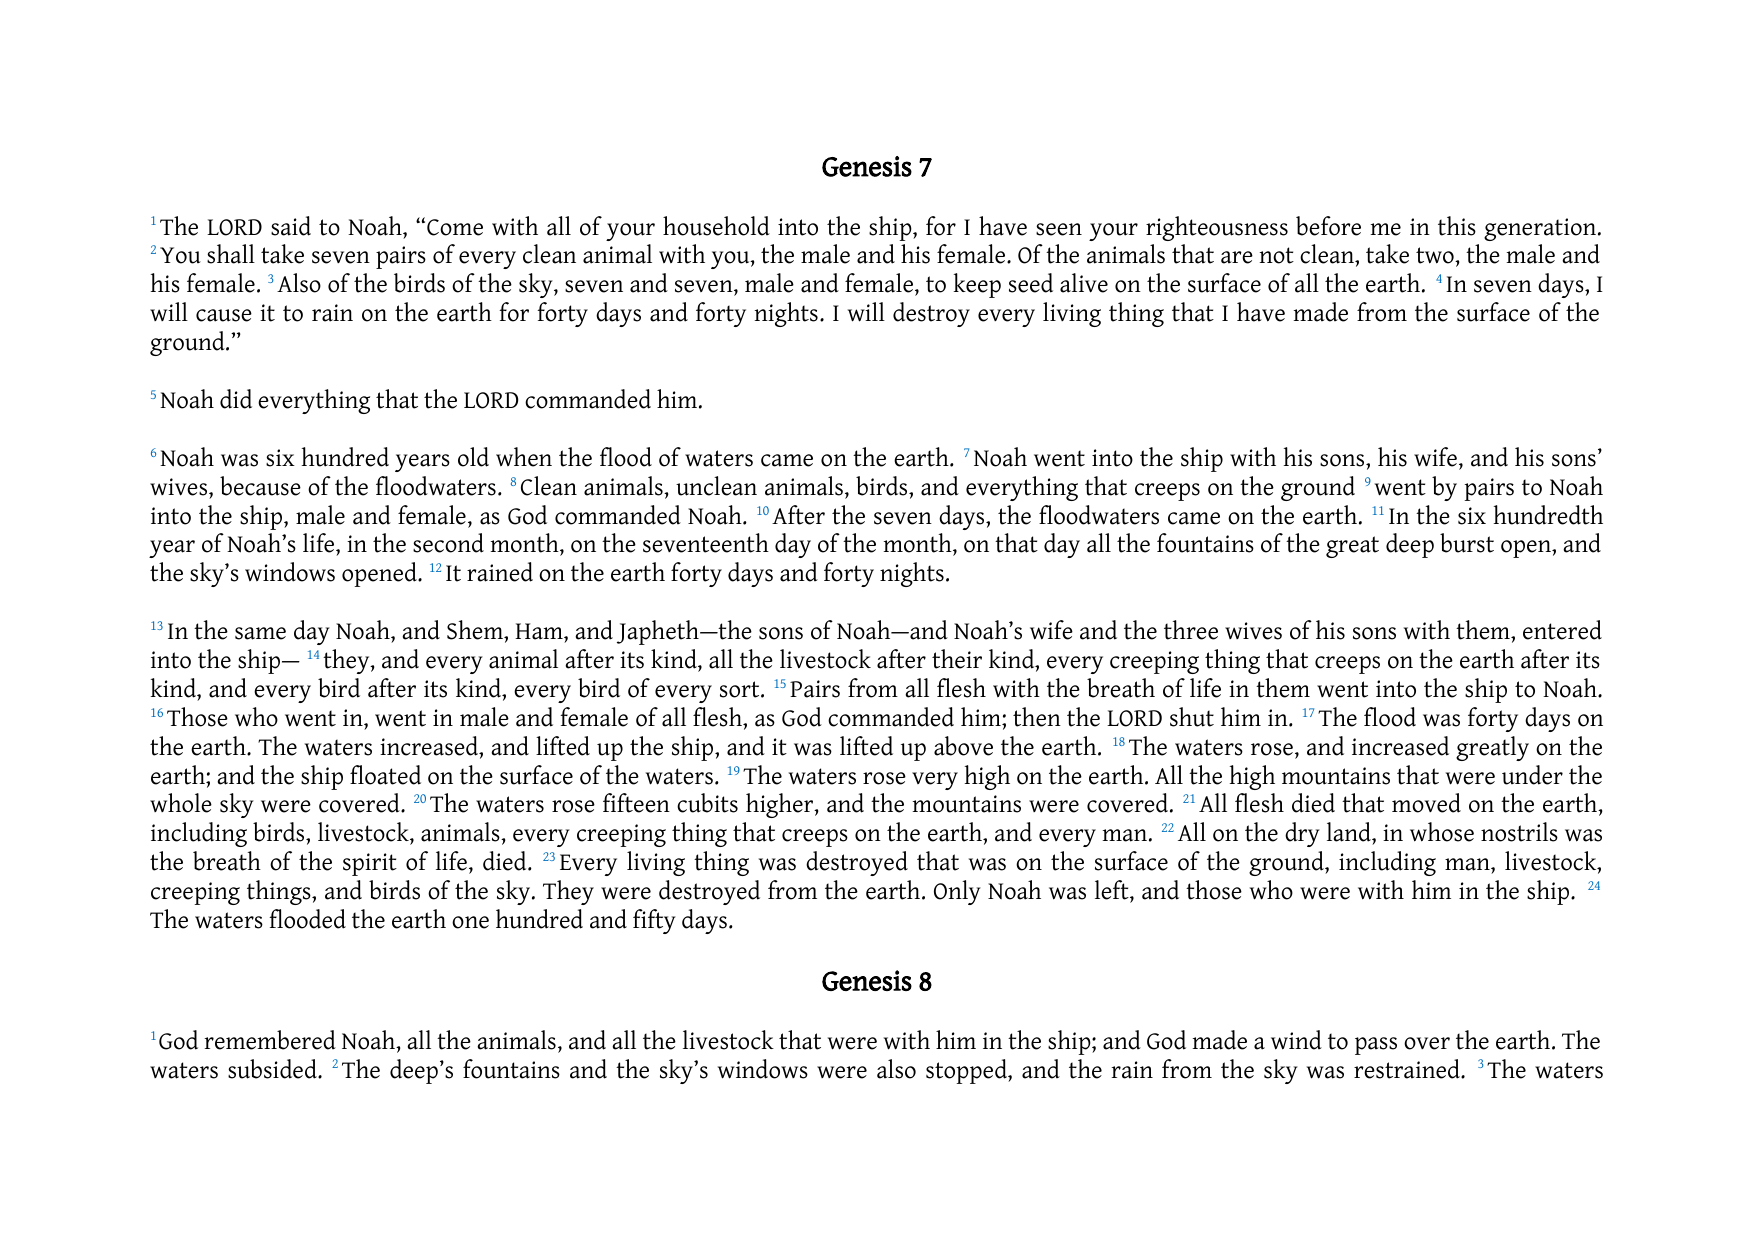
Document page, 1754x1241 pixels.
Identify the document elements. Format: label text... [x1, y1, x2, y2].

text 6 Noah was six hundred years old when the flood of waters came on the earth. 7 Noah went into the ship with his sons, his wife, and his sons’ wives, because of the floodwaters. 8 Clean animals, unclean animals, birds, and everything that creeps on the ground 9 went by pairs to Noah into the ship, male and female, as God commanded Noah. 10 After the seven days, the floodwaters came on the earth. 11 In the six hundredth year of Noah’s life, in the second month, on the seventeenth day of the month, on that day all the fountains of the great deep burst open, and the sky’s windows opened. 12 It rained on the earth forty days and forty nights. [150, 444, 1604, 589]
text Genesis 8 [150, 964, 1604, 998]
text 1 The LORD said to Noah, “Come with all of your household into the ship, for I have seen your righteousness before me in this generation. 2 You shall take seven pairs of every clean animal with you, the male and his female. Of the animals that are not clean, take two, the male and his female. 3 Also of the birds of the sky, seven and seven, male and female, to keep seed alive on the surface of all the earth. 4 In seven days, I will cause it to rain on the earth for forty days and forty nights. I will destroy every living thing that I have made from the surface of the ground.” [150, 213, 1604, 357]
text 1 God remembered Noah, all the animals, and all the livestock that were with him in the ship; and God made a wind to pass over the earth. The waters subsided. 2 The deep’s fountains and the sky’s windows were also stopped, and the rain from the sky was restrained. 3 The waters [150, 1027, 1604, 1085]
text 13 In the same day Noah, and Shem, Ham, and Japheth—the sons of Noah—and Noah’s wife and the three wives of his sons with them, entered into the ship— 14 they, and every animal after its kind, all the livestock after their kind, every creeping thing that creeps on the earth after its kind, and every bird after its kind, every bird of every sort. 15 Pairs from all flesh with the breath of life in them went into the ship to Noah. 16 Those who went in, went in male and female of all flesh, as God commanded him; then the LORD shut him in. 17 The flood was forty days on the earth. The waters increased, and lifted up the ship, and it was lifted up above the earth. 18 The waters rose, and increased greatly on the earth; and the ship floated on the surface of the waters. 19 The waters rose very high on the earth. All the high mountains that were under the whole sky were covered. 20 The waters rose fifteen cubits higher, and the mountains were covered. 21 All flesh died that moved on the earth, including birds, livestock, animals, every creeping thing that creeps on the earth, and every man. 22 All on the dry land, in whose nostrils was the breath of the spirit of life, died. 23 Every living thing was destroyed that was on the surface of the ground, including man, livestock, creeping things, and birds of the sky. They were destroyed from the earth. Only Noah was left, and those who were with him in the ship. 24 The waters flooded the earth one hundred and fifty days. [150, 618, 1604, 935]
text 5 Noah did everything that the LORD commanded him. [150, 386, 1604, 415]
text Genesis 7 [150, 150, 1604, 184]
